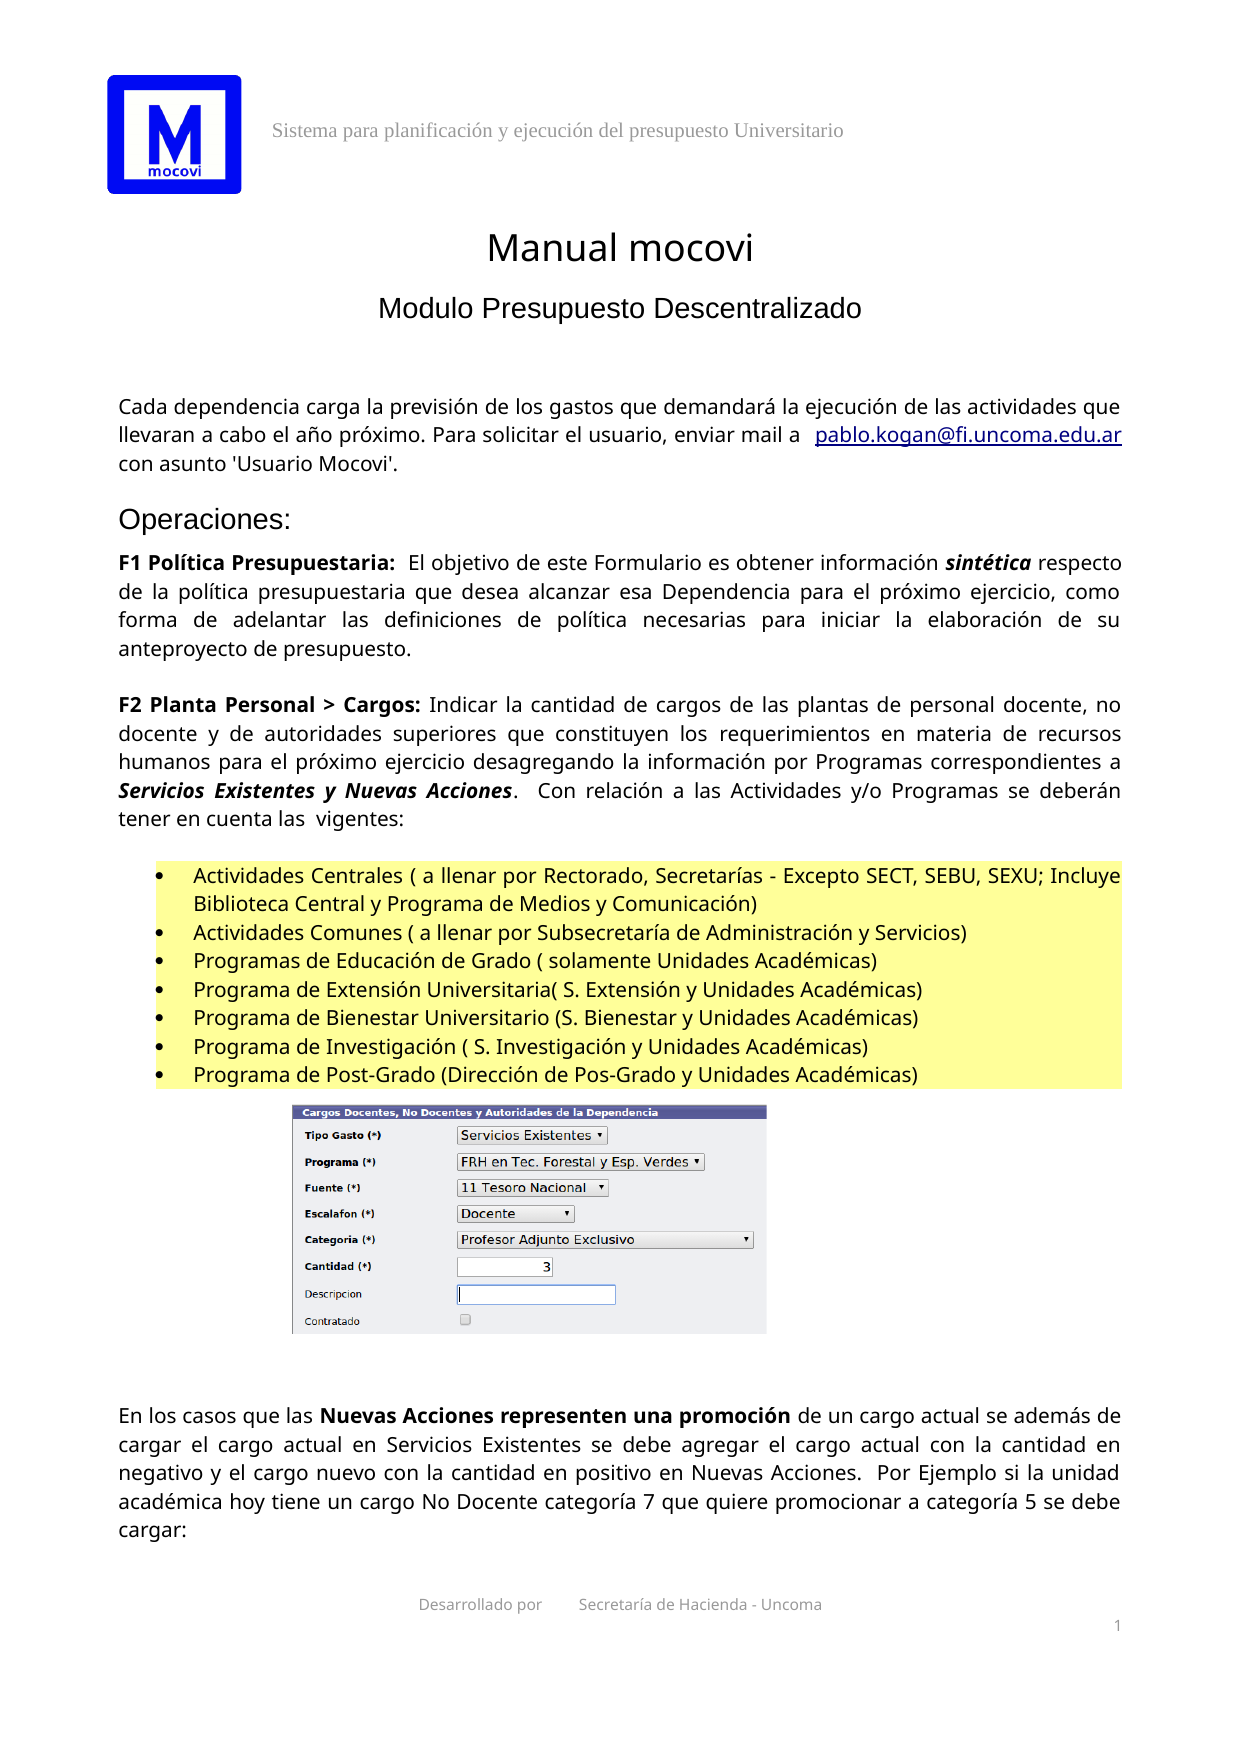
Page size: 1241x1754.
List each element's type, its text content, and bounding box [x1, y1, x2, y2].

text Cada dependencia carga la previsión de los gastos que demandará la ejecución de las actividades que llevaran a cabo el año próximo. Para solicitar el usuario, enviar mail a pablo.kogan@fi.uncoma.edu.ar con asunto 'Usuario Mocovi'. [118, 392, 1122, 477]
list Actividades Comunes ( a llenar por Subsecretaría de Administración y Servicios) [156, 918, 1122, 946]
list Programa de Investigación ( S. Investigación y Unidades Académicas) [156, 1032, 1122, 1060]
text En los casos que las Nuevas Acciones representen una promoción de un cargo actual se además de cargar el cargo actual en Servicios Existentes se debe agregar el cargo actual con la cantidad en negativo y el cargo nuevo con la cantidad en positivo en Nuevas Acciones. Por Ejemplo si la unidad académica hoy tiene un cargo No Docente categoría 7 que quiere promocionar a categoría 5 se debe cargar: [118, 1401, 1122, 1544]
list Programa de Bienestar Universitario (S. Bienestar y Unidades Académicas) [156, 1003, 1122, 1032]
subtitle Modulo Presupuesto Descentralizado [118, 291, 1122, 325]
subtitle Operaciones: [118, 502, 1122, 536]
list Programa de Post-Grado (Dirección de Pos-Grado y Unidades Académicas) [156, 1060, 1122, 1089]
picture [292, 1104, 767, 1334]
list Programas de Educación de Grado ( solamente Unidades Académicas) [156, 946, 1122, 975]
list Programa de Extensión Universitaria( S. Extensión y Unidades Académicas) [156, 975, 1122, 1003]
text F1 Política Presupuestaria: El objetivo de este Formulario es obtener información sintética respecto de la política presupuestaria que desea alcanzar esa Dependencia para el próximo ejercicio, como forma de adelantar las definiciones de política necesarias para iniciar la elaboración de su anteproyecto de presupuesto. [118, 548, 1122, 662]
subtitle Manual mocovi [118, 221, 1122, 272]
picture [107, 75, 242, 194]
text F2 Planta Personal > Cargos: Indicar la cantidad de cargos de las plantas de personal docente, no docente y de autoridades superiores que constituyen los requerimientos en materia de recursos humanos para el próximo ejercicio desagregando la información por Programas correspondientes a Servicios Existentes y Nuevas Acciones. Con relación a las Actividades y/o Programas se deberán tener en cuenta las vigentes: [118, 691, 1122, 833]
list Actividades Centrales ( a llenar por Rectorado, Secretarías - Excepto SECT, SEBU, SEXU; Incluye Biblioteca Central y Programa de Medios y Comunicación) [156, 861, 1122, 918]
